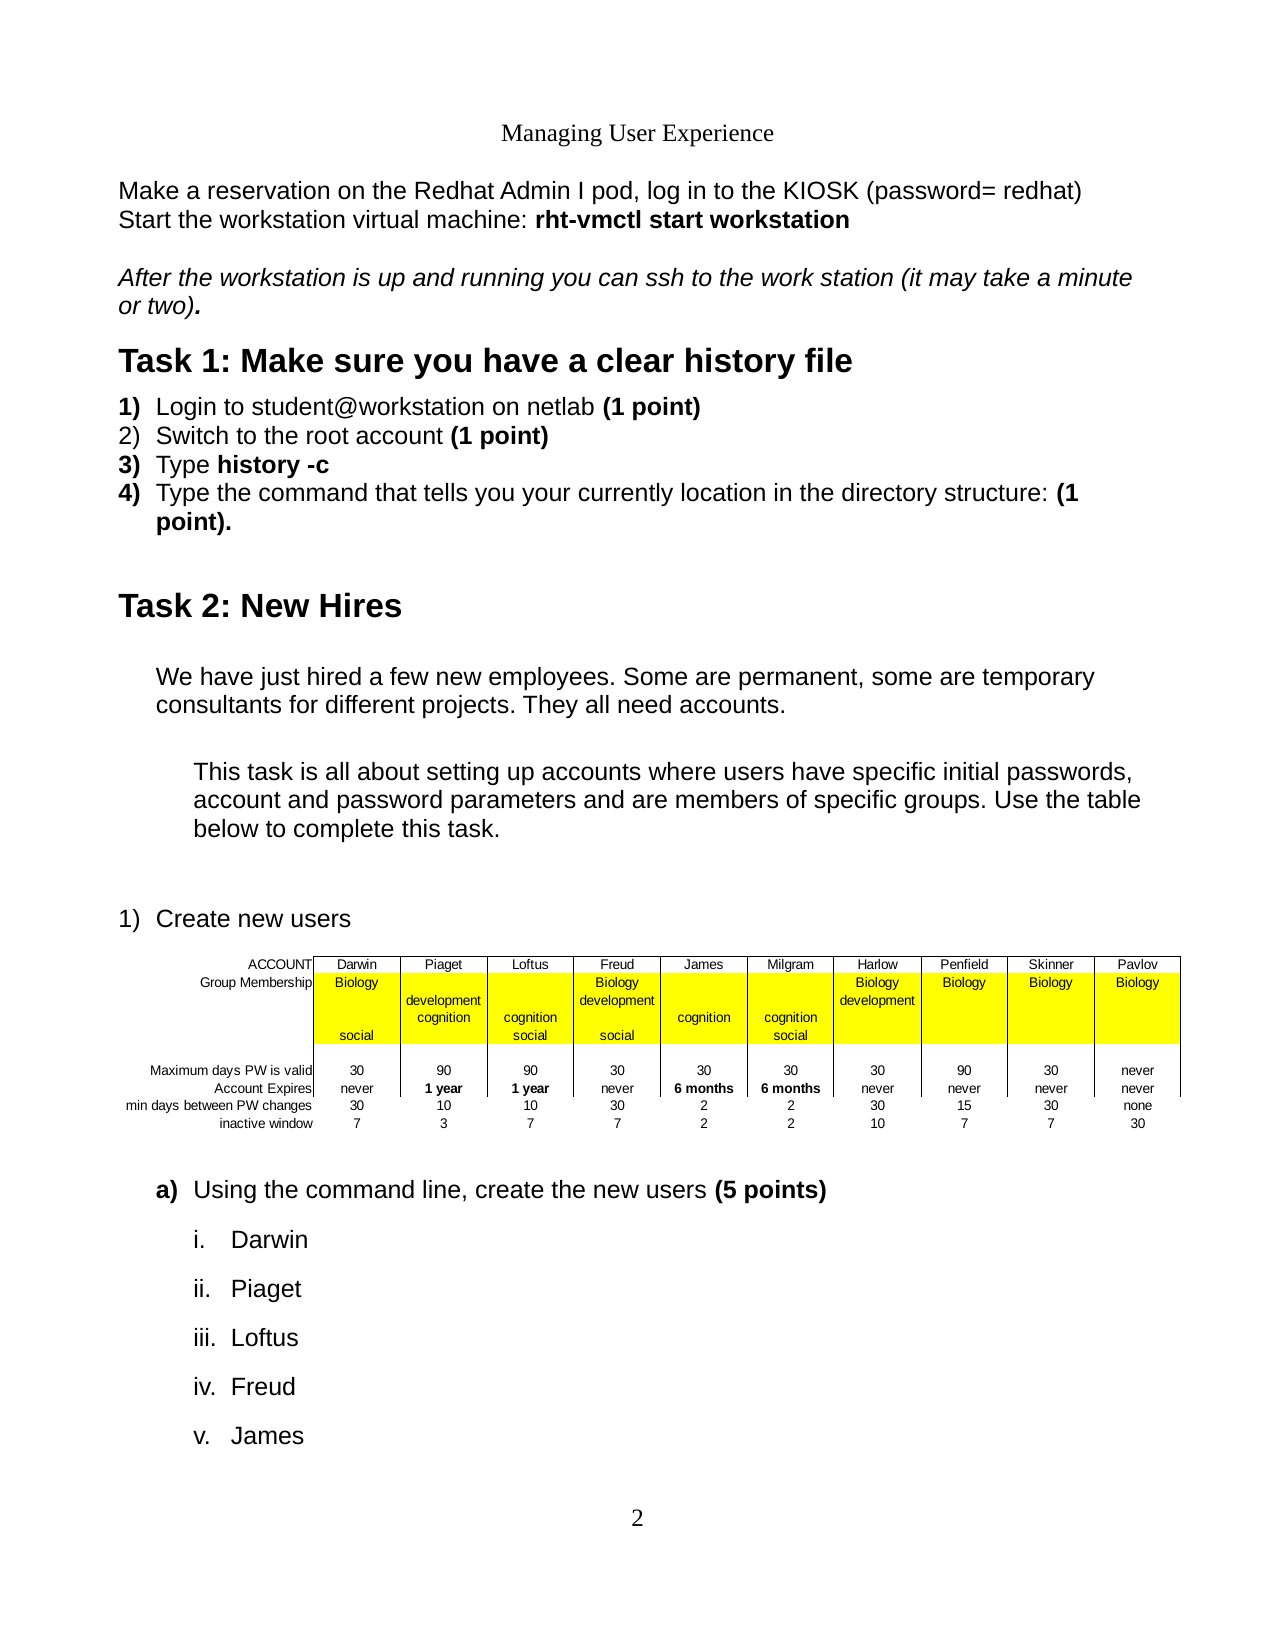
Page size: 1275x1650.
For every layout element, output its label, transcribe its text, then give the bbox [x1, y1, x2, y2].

list Type history -c [118, 449, 1157, 478]
subtitle Task 1: Make sure you have a clear history file [118, 341, 1157, 379]
subtitle We have just hired a few new employees. Some are permanent, some are temporary consultants for different projects. They all need accounts. [118, 662, 1157, 719]
list Login to student@workstation on netlab (1 point) [118, 392, 1157, 421]
text After the workstation is up and running you can ssh to the work station (it may take a minute or two). [118, 263, 1157, 320]
list Darwin [193, 1224, 1157, 1253]
list James [193, 1421, 1157, 1449]
text Start the workstation virtual machine: rht-vmctl start workstation [118, 205, 1157, 234]
list Piaget [193, 1274, 1157, 1302]
list Using the command line, create the new users (5 points) [156, 953, 1157, 1204]
subtitle This task is all about setting up accounts where users have specific initial passwords, account and password parameters and are members of specific groups. Use the table below to complete this task. [156, 757, 1157, 843]
text Make a reservation on the Redhat Admin I pod, log in to the KIOSK (password= redhat) [118, 176, 1157, 205]
list Create new users [118, 904, 1157, 933]
list Type the command that tells you your currently location in the directory structure: (1 point). [118, 478, 1157, 536]
list Switch to the root account (1 point) [118, 421, 1157, 449]
subtitle Task 2: New Hires [118, 585, 1157, 624]
list Loftus [193, 1323, 1157, 1351]
list Freud [193, 1372, 1157, 1401]
